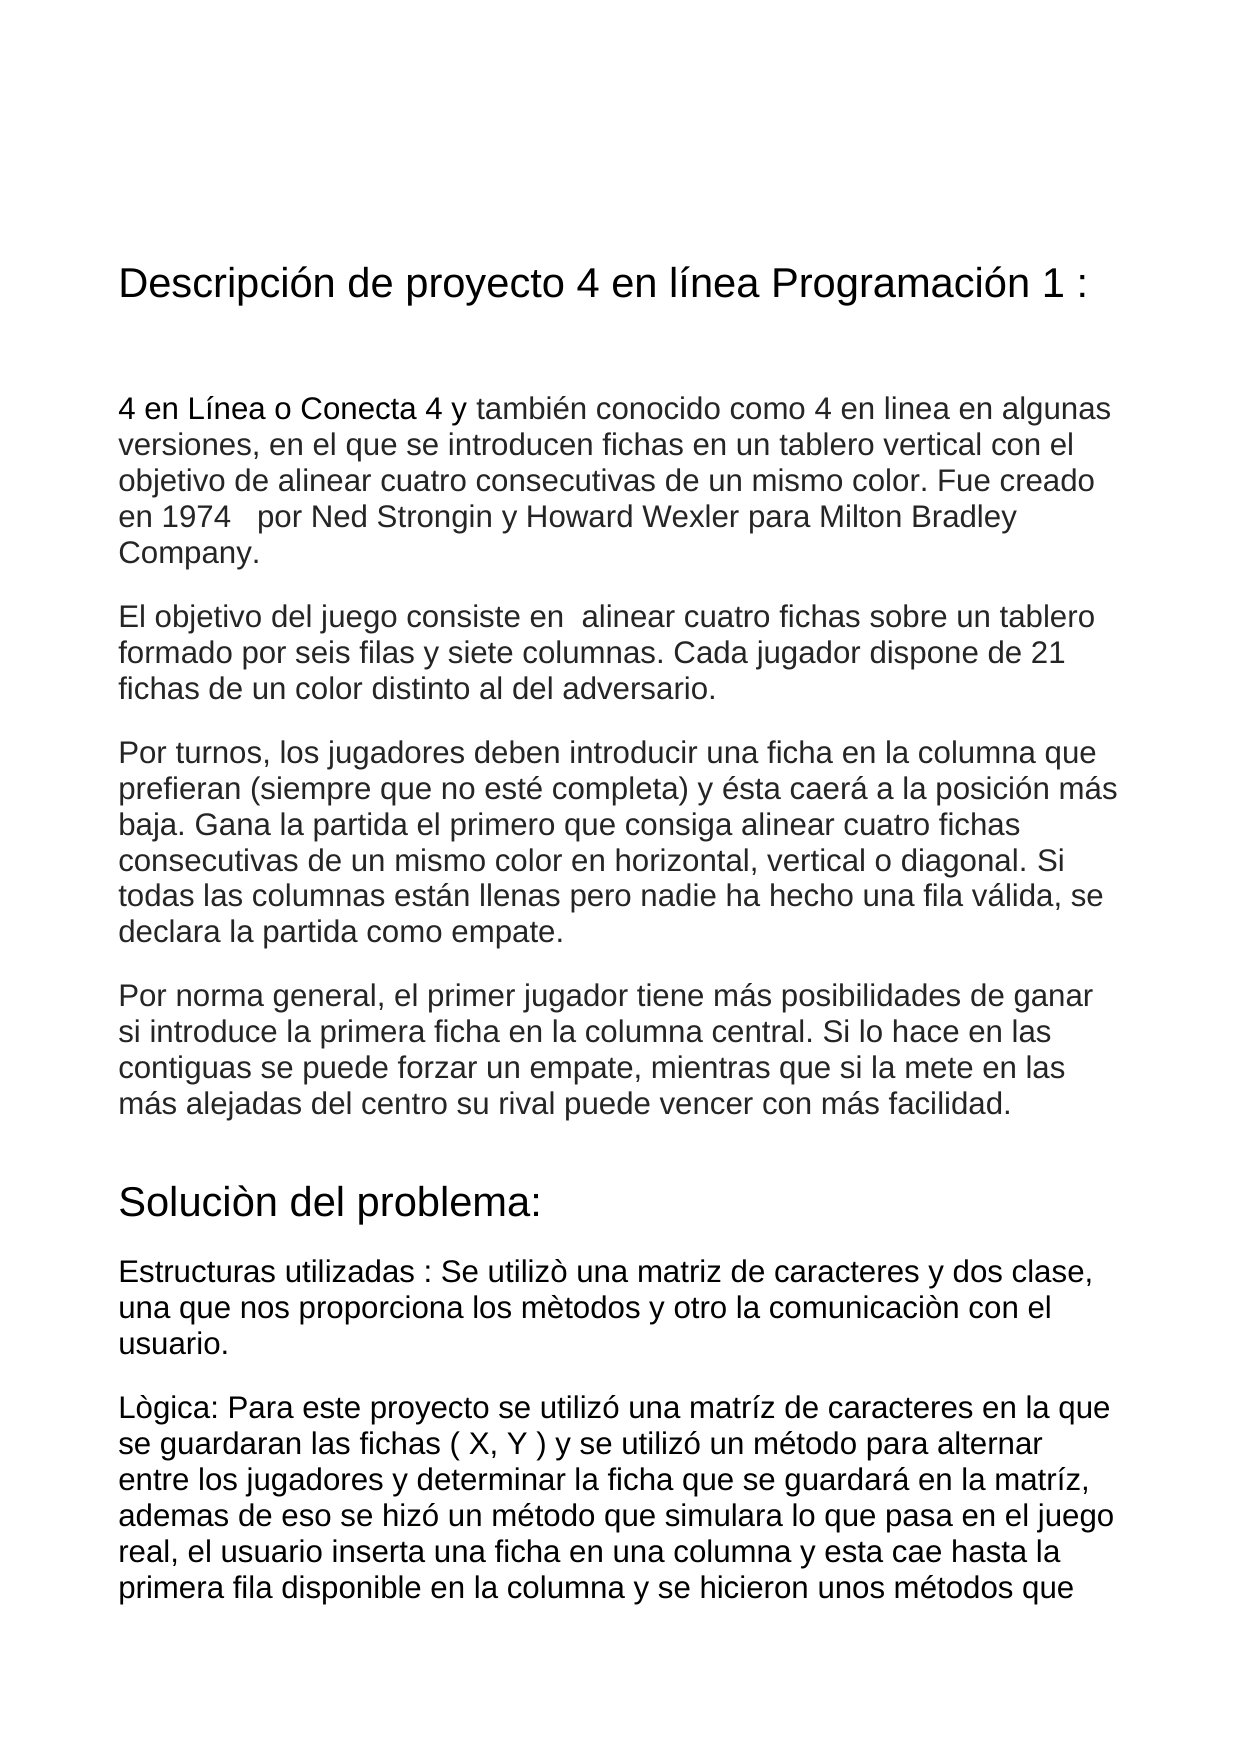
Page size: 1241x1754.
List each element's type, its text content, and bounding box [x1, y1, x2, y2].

text Estructuras utilizadas : Se utilizò una matriz de caracteres y dos clase, una que nos proporciona los mètodos y otro la comunicaciòn con el usuario. [118, 1253, 1122, 1361]
text Descripción de proyecto 4 en línea Programación 1 : [118, 258, 1122, 306]
text Soluciòn del problema: [118, 1177, 1122, 1225]
text Por norma general, el primer jugador tiene más posibilidades de ganar si introduce la primera ficha en la columna central. Si lo hace en las contiguas se puede forzar un empate, mientras que si la mete en las más alejadas del centro su rival puede vencer con más facilidad. [118, 977, 1122, 1121]
text Por turnos, los jugadores deben introducir una ficha en la columna que prefieran (siempre que no esté completa) y ésta caerá a la posición más baja. Gana la partida el primero que consiga alinear cuatro fichas consecutivas de un mismo color en horizontal, vertical o diagonal. Si todas las columnas están llenas pero nadie ha hecho una fila válida, se declara la partida como empate. [118, 734, 1122, 949]
text Lògica: Para este proyecto se utilizó una matríz de caracteres en la que se guardaran las fichas ( X, Y ) y se utilizó un método para alternar entre los jugadores y determinar la ficha que se guardará en la matríz, ademas de eso se hizó un método que simulara lo que pasa en el juego real, el usuario inserta una ficha en una columna y esta cae hasta la primera fila disponible en la columna y se hicieron unos métodos que [118, 1389, 1122, 1604]
text El objetivo del juego consiste en alinear cuatro fichas sobre un tablero formado por seis filas y siete columnas. Cada jugador dispone de 21 fichas de un color distinto al del adversario. [118, 598, 1122, 706]
text 4 en Línea o Conecta 4 y también conocido como 4 en linea en algunas versiones, en el que se introducen fichas en un tablero vertical con el objetivo de alinear cuatro consecutivas de un mismo color. Fue creado en 1974 por Ned Strongin y Howard Wexler para Milton Bradley Company. [118, 390, 1122, 570]
